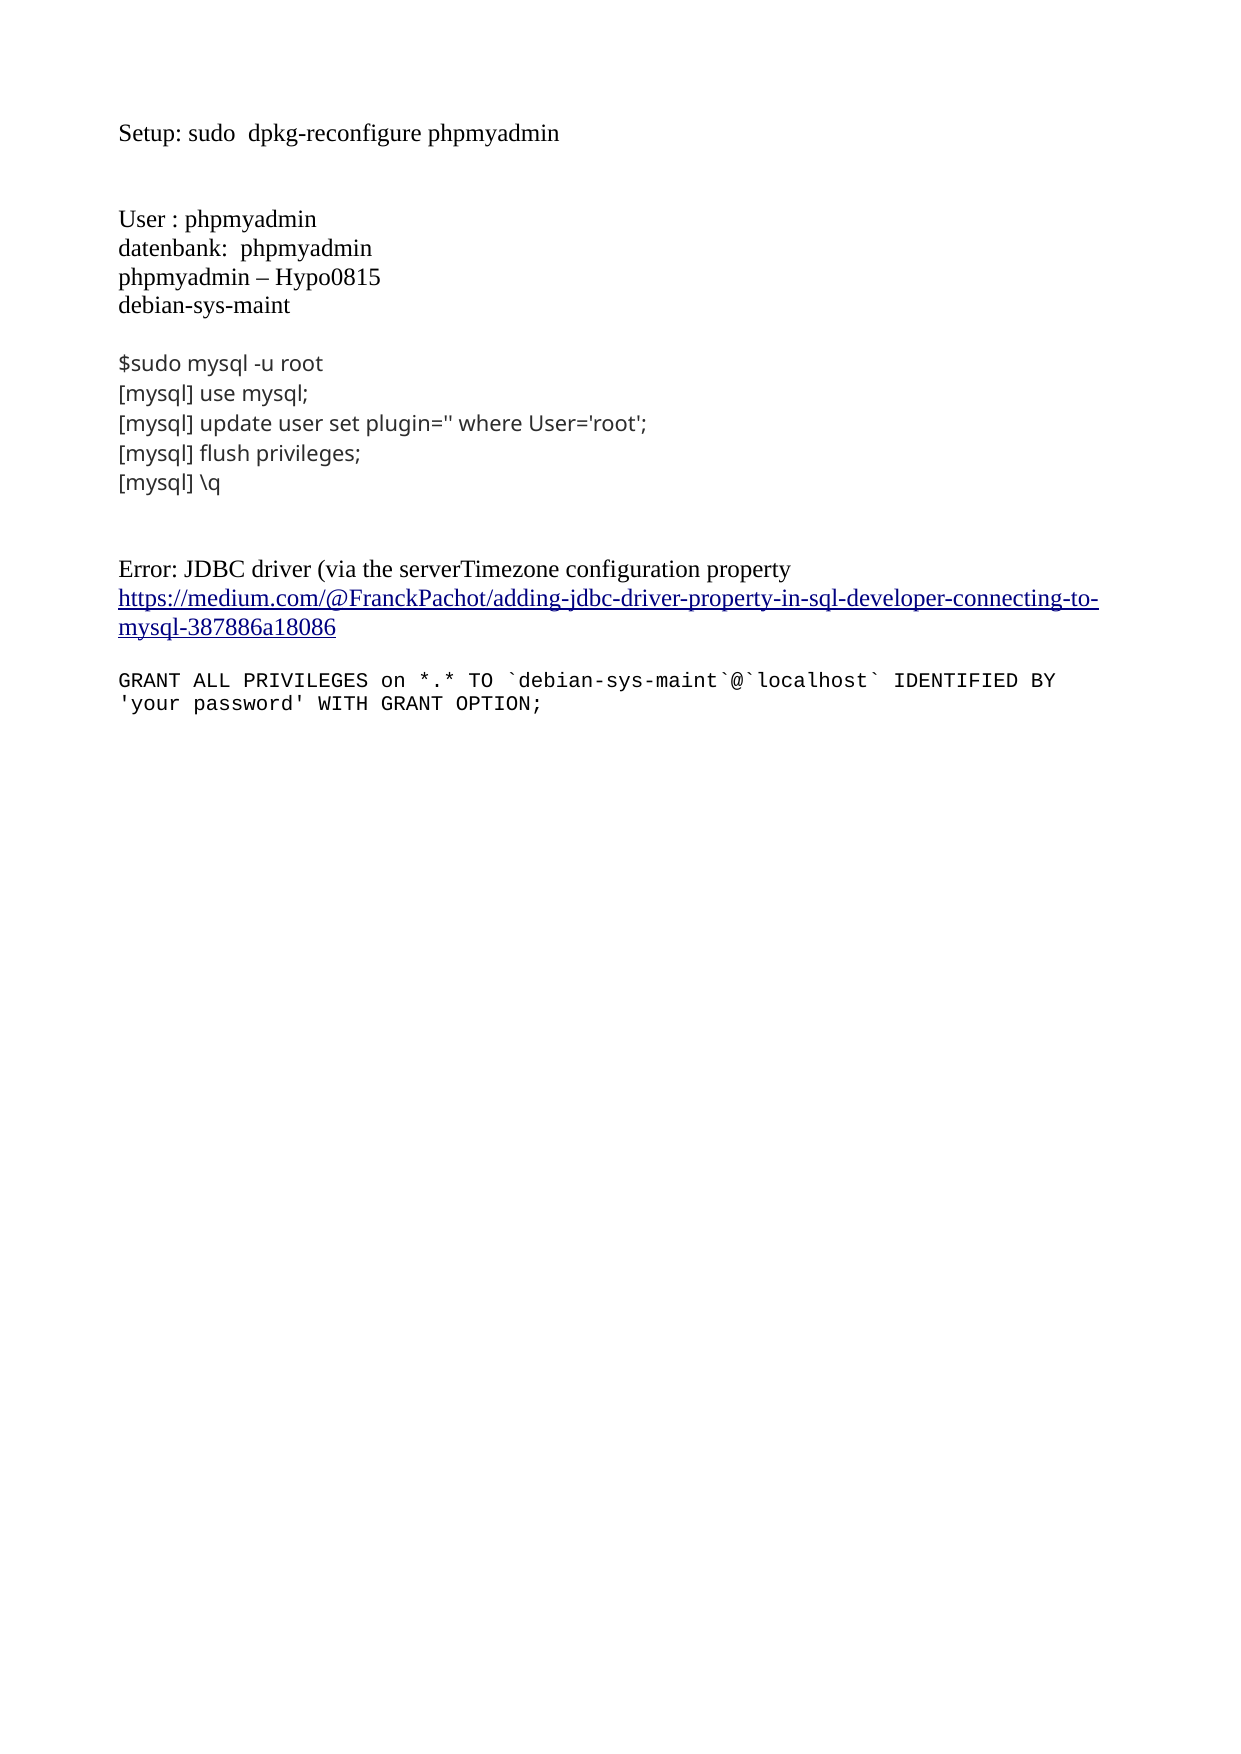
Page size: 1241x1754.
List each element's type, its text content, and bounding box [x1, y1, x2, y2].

text debian-sys-maint [118, 291, 1122, 319]
text Error: JDBC driver (via the serverTimezone configuration property [118, 554, 1122, 583]
text datenbank: phpmyadmin [118, 233, 1122, 262]
text $sudo mysql -u root [mysql] use mysql; [mysql] update user set plugin='' where User='root'; [mysql] flush privileges; [mysql] \q [118, 348, 1122, 526]
text GRANT ALL PRIVILEGES on *.* TO `debian-sys-maint`@`localhost` IDENTIFIED BY 'your password' WITH GRANT OPTION; [118, 669, 1122, 717]
text https://medium.com/@FranckPachot/adding-jdbc-driver-property-in-sql-developer-connecting-to-mysql-387886a18086 [118, 583, 1122, 641]
text phpmyadmin – Hypo0815 [118, 262, 1122, 291]
text Setup: sudo dpkg-reconfigure phpmyadmin [118, 118, 1122, 147]
text User : phpmyadmin [118, 204, 1122, 233]
